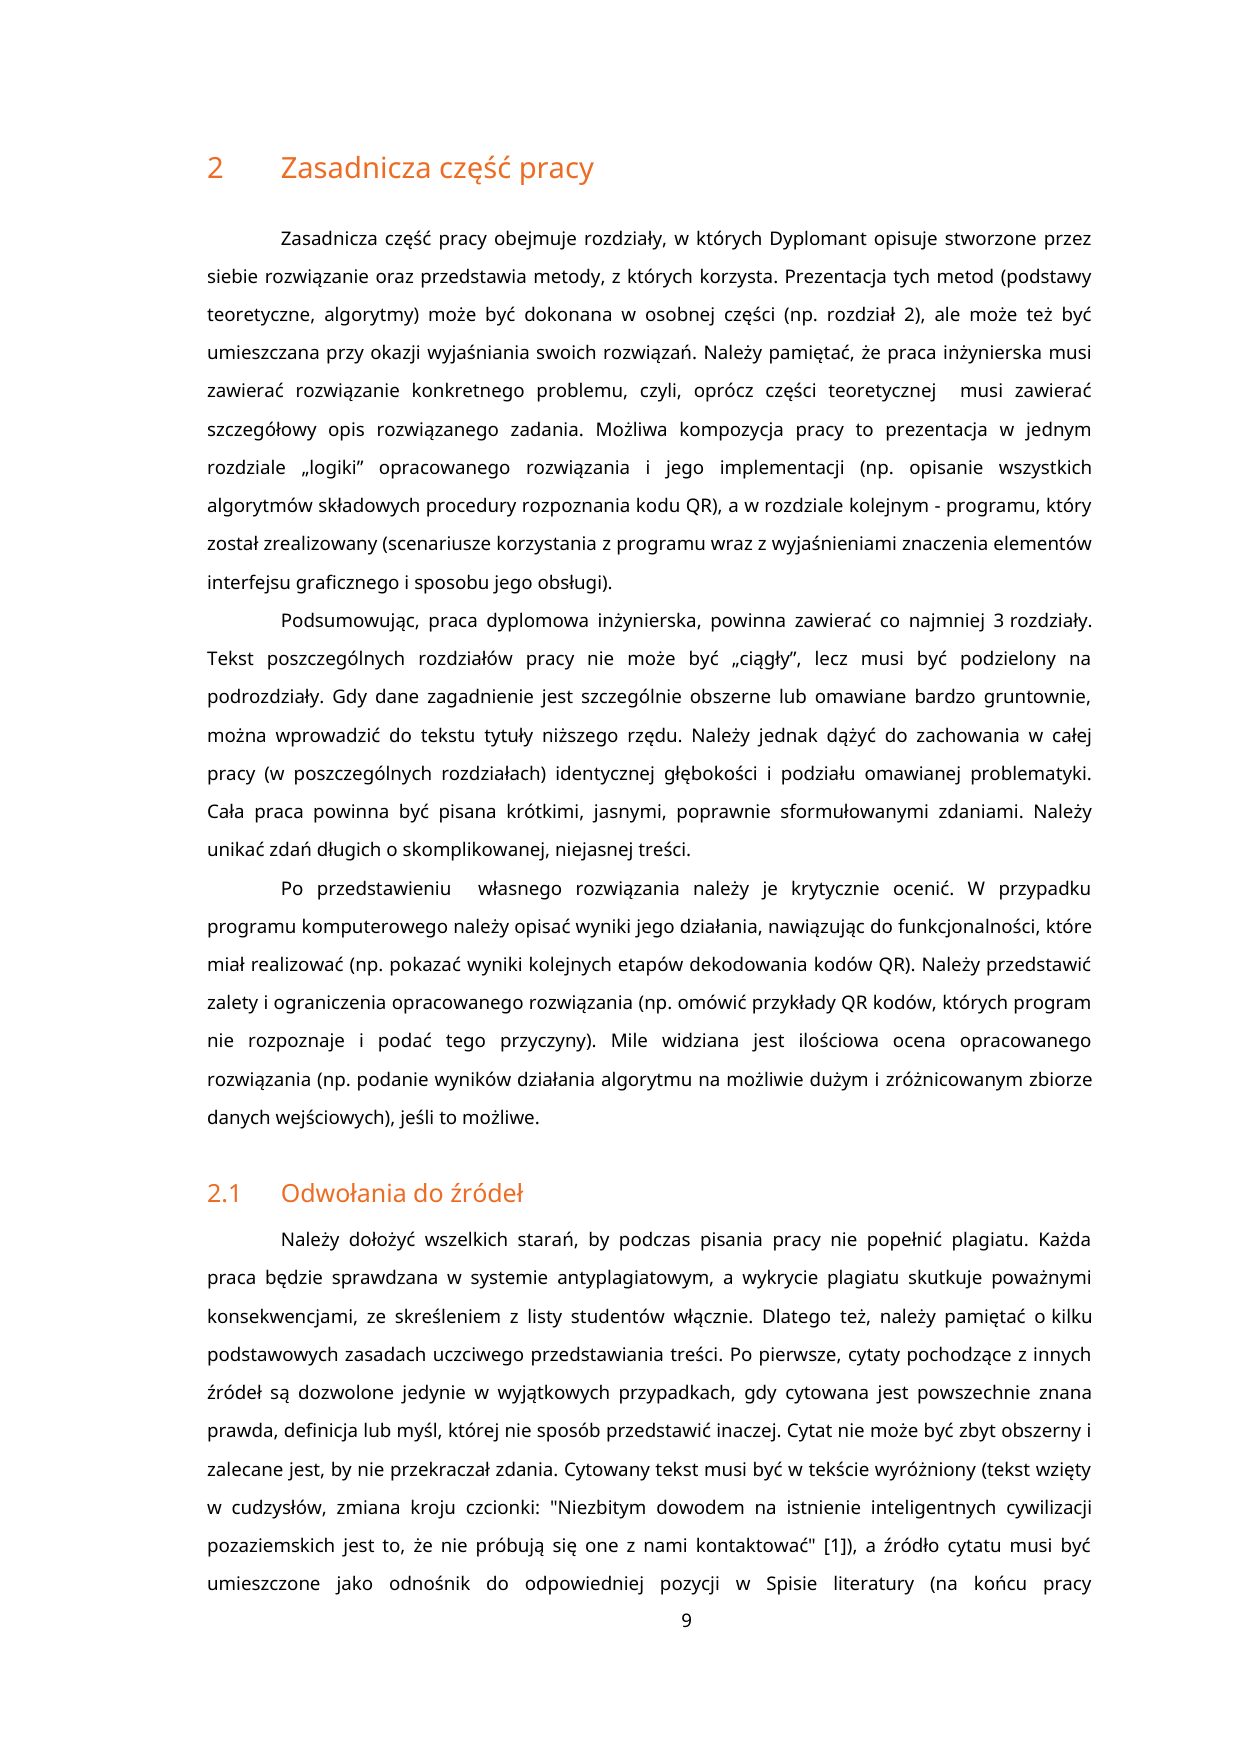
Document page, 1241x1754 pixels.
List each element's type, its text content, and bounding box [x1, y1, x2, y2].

text Zasadnicza część pracy obejmuje rozdziały, w których Dyplomant opisuje stworzone przez siebie rozwiązanie oraz przedstawia metody, z których korzysta. Prezentacja tych metod (podstawy teoretyczne, algorytmy) może być dokonana w osobnej części (np. rozdział 2), ale może też być umieszczana przy okazji wyjaśniania swoich rozwiązań. Należy pamiętać, że praca inżynierska musi zawierać rozwiązanie konkretnego problemu, czyli, oprócz części teoretycznej musi zawierać szczegółowy opis rozwiązanego zadania. Możliwa kompozycja pracy to prezentacja w jednym rozdziale „logiki” opracowanego rozwiązania i jego implementacji (np. opisanie wszystkich algorytmów składowych procedury rozpoznania kodu QR), a w rozdziale kolejnym - programu, który został zrealizowany (scenariusze korzystania z programu wraz z wyjaśnieniami znaczenia elementów interfejsu graficznego i sposobu jego obsługi). [207, 225, 1092, 594]
text Należy dołożyć wszelkich starań, by podczas pisania pracy nie popełnić plagiatu. Każda praca będzie sprawdzana w systemie antyplagiatowym, a wykrycie plagiatu skutkuje poważnymi konsekwencjami, ze skreśleniem z listy studentów włącznie. Dlatego też, należy pamiętać o kilku podstawowych zasadach uczciwego przedstawiania treści. Po pierwsze, cytaty pochodzące z innych źródeł są dozwolone jedynie w wyjątkowych przypadkach, gdy cytowana jest powszechnie znana prawda, definicja lub myśl, której nie sposób przedstawić inaczej. Cytat nie może być zbyt obszerny i zalecane jest, by nie przekraczał zdania. Cytowany tekst musi być w tekście wyróżniony (tekst wzięty w cudzysłów, zmiana kroju czcionki: "Niezbitym dowodem na istnienie inteligentnych cywilizacji pozaziemskich jest to, że nie próbują się one z nami kontaktować" [1]), a źródło cytatu musi być umieszczone jako odnośnik do odpowiedniej pozycji w Spisie literatury (na końcu pracy [207, 1226, 1092, 1596]
subtitle Zasadnicza część pracy [207, 148, 1092, 187]
subtitle Odwołania do źródeł [207, 1176, 1092, 1210]
text Podsumowując, praca dyplomowa inżynierska, powinna zawierać co najmniej 3 rozdziały. Tekst poszczególnych rozdziałów pracy nie może być „ciągły”, lecz musi być podzielony na podrozdziały. Gdy dane zagadnienie jest szczególnie obszerne lub omawiane bardzo gruntownie, można wprowadzić do tekstu tytuły niższego rzędu. Należy jednak dążyć do zachowania w całej pracy (w poszczególnych rozdziałach) identycznej głębokości i podziału omawianej problematyki. Cała praca powinna być pisana krótkimi, jasnymi, poprawnie sformułowanymi zdaniami. Należy unikać zdań długich o skomplikowanej, niejasnej treści. [207, 607, 1092, 862]
text Po przedstawieniu własnego rozwiązania należy je krytycznie ocenić. W przypadku programu komputerowego należy opisać wyniki jego działania, nawiązując do funkcjonalności, które miał realizować (np. pokazać wyniki kolejnych etapów dekodowania kodów QR). Należy przedstawić zalety i ograniczenia opracowanego rozwiązania (np. omówić przykłady QR kodów, których program nie rozpoznaje i podać tego przyczyny). Mile widziana jest ilościowa ocena opracowanego rozwiązania (np. podanie wyników działania algorytmu na możliwie dużym i zróżnicowanym zbiorze danych wejściowych), jeśli to możliwe. [207, 875, 1092, 1130]
